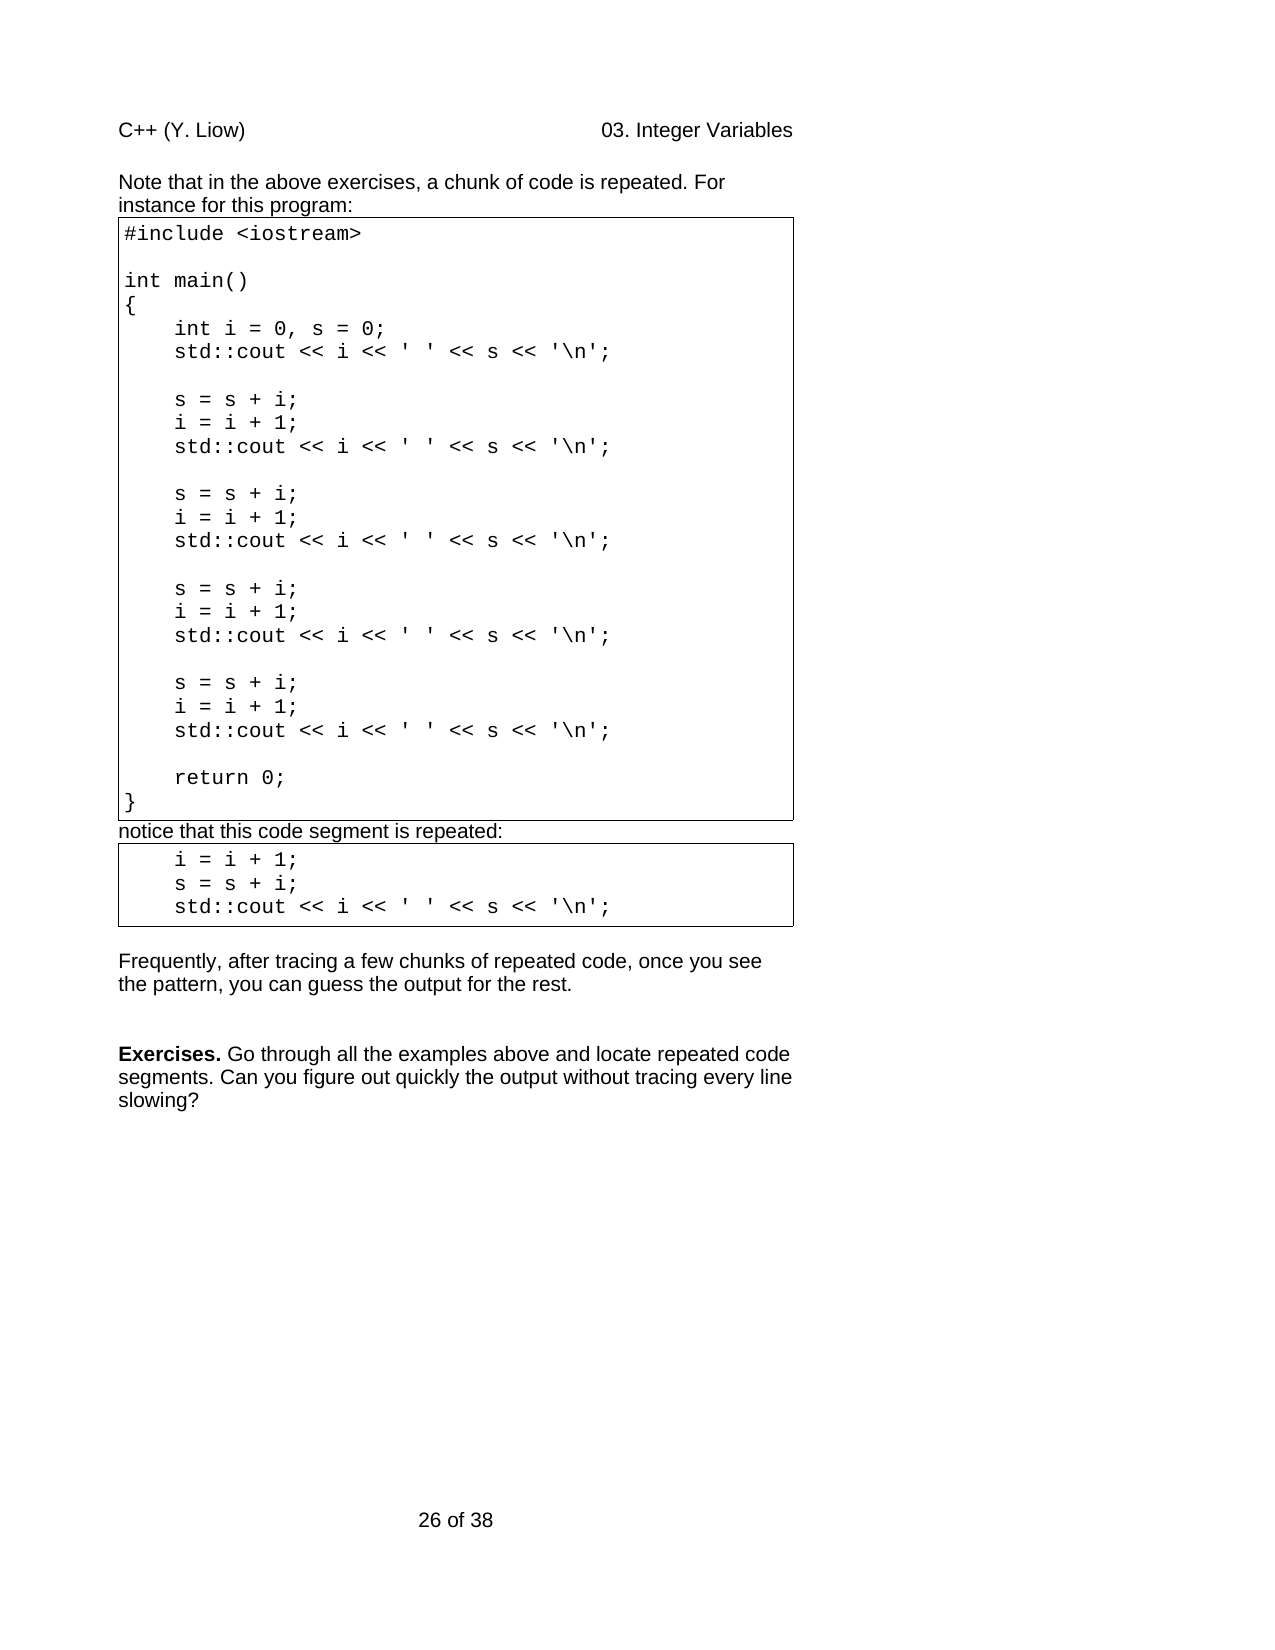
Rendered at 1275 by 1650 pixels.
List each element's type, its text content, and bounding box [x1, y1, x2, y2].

text Exercises. Go through all the examples above and locate repeated code segments. Can you figure out quickly the output without tracing every line slowing? [118, 1042, 793, 1112]
text Frequently, after tracing a few chunks of repeated code, once you see the pattern, you can guess the output for the rest. [118, 949, 793, 996]
text Note that in the above exercises, a chunk of code is repeated. For instance for this program: [118, 171, 793, 217]
table_header i = i + 1; s = s + i; std::cout << i << ' ' << s << '\n'; [119, 844, 793, 926]
text notice that this code segment is repeated: [118, 821, 793, 843]
table_header #include <iostream> int main() { int i = 0, s = 0; std::cout << i << ' ' << s << '\n'; s = s + i; i = i + 1; std::cout << i << ' ' << s << '\n'; s = s + i; i = i + 1; std::cout << i << ' ' << s << '\n'; s = s + i; i = i + 1; std::cout << i << ' ' << s << '\n'; s = s + i; i = i + 1; std::cout << i << ' ' << s << '\n'; return 0; } [119, 218, 793, 820]
